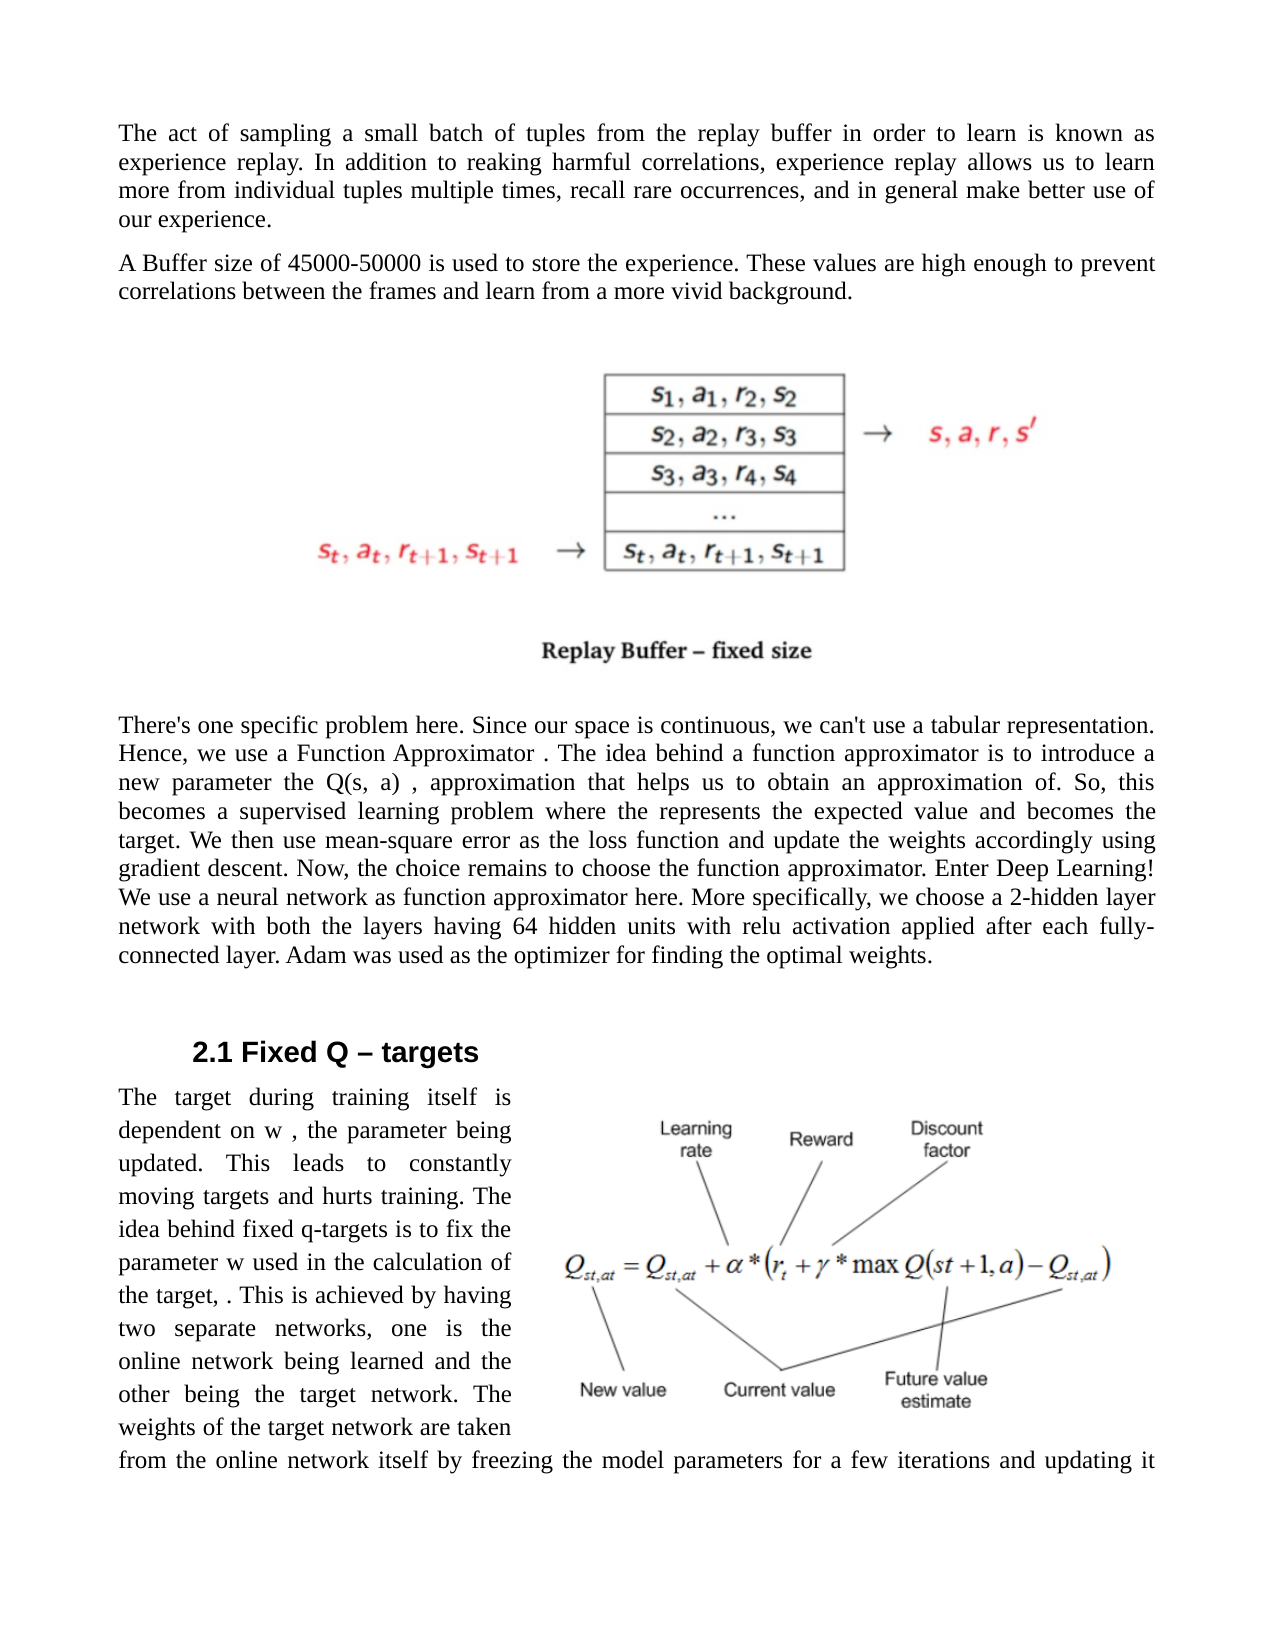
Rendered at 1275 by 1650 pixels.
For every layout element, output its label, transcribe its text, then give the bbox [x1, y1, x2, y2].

text The target during training itself is dependent on w , the parameter being updated. This leads to constantly moving targets and hurts training. The idea behind fixed q-targets is to fix the parameter w used in the calculation of the target, . This is achieved by having two separate networks, one is the online network being learned and the other being the target network. The weights of the target network are taken from the online network itself by freezing the model parameters for a few iterations and updating it [118, 1082, 1157, 1474]
picture [266, 349, 1093, 674]
picture [512, 1100, 1137, 1444]
subtitle 2.1 Fixed Q – targets [118, 1035, 1157, 1069]
text The act of sampling a small batch of tuples from the replay buffer in order to learn is known as experience replay. In addition to reaking harmful correlations, experience replay allows us to learn more from individual tuples multiple times, recall rare occurrences, and in general make better use of our experience. [118, 118, 1157, 233]
text A Buffer size of 45000-50000 is used to store the experience. These values are high enough to prevent correlations between the frames and learn from a more vivid background. [118, 248, 1157, 305]
text There's one specific problem here. Since our space is continuous, we can't use a tabular representation. Hence, we use a Function Approximator . The idea behind a function approximator is to introduce a new parameter the Q(s, a) , approximation that helps us to obtain an approximation of. So, this becomes a supervised learning problem where the represents the expected value and becomes the target. We then use mean-square error as the loss function and update the weights accordingly using gradient descent. Now, the choice remains to choose the function approximator. Enter Deep Learning! We use a neural network as function approximator here. More specifically, we choose a 2-hidden layer network with both the layers having 64 hidden units with relu activation applied after each fully-connected layer. Adam was used as the optimizer for finding the optimal weights. [118, 710, 1157, 968]
